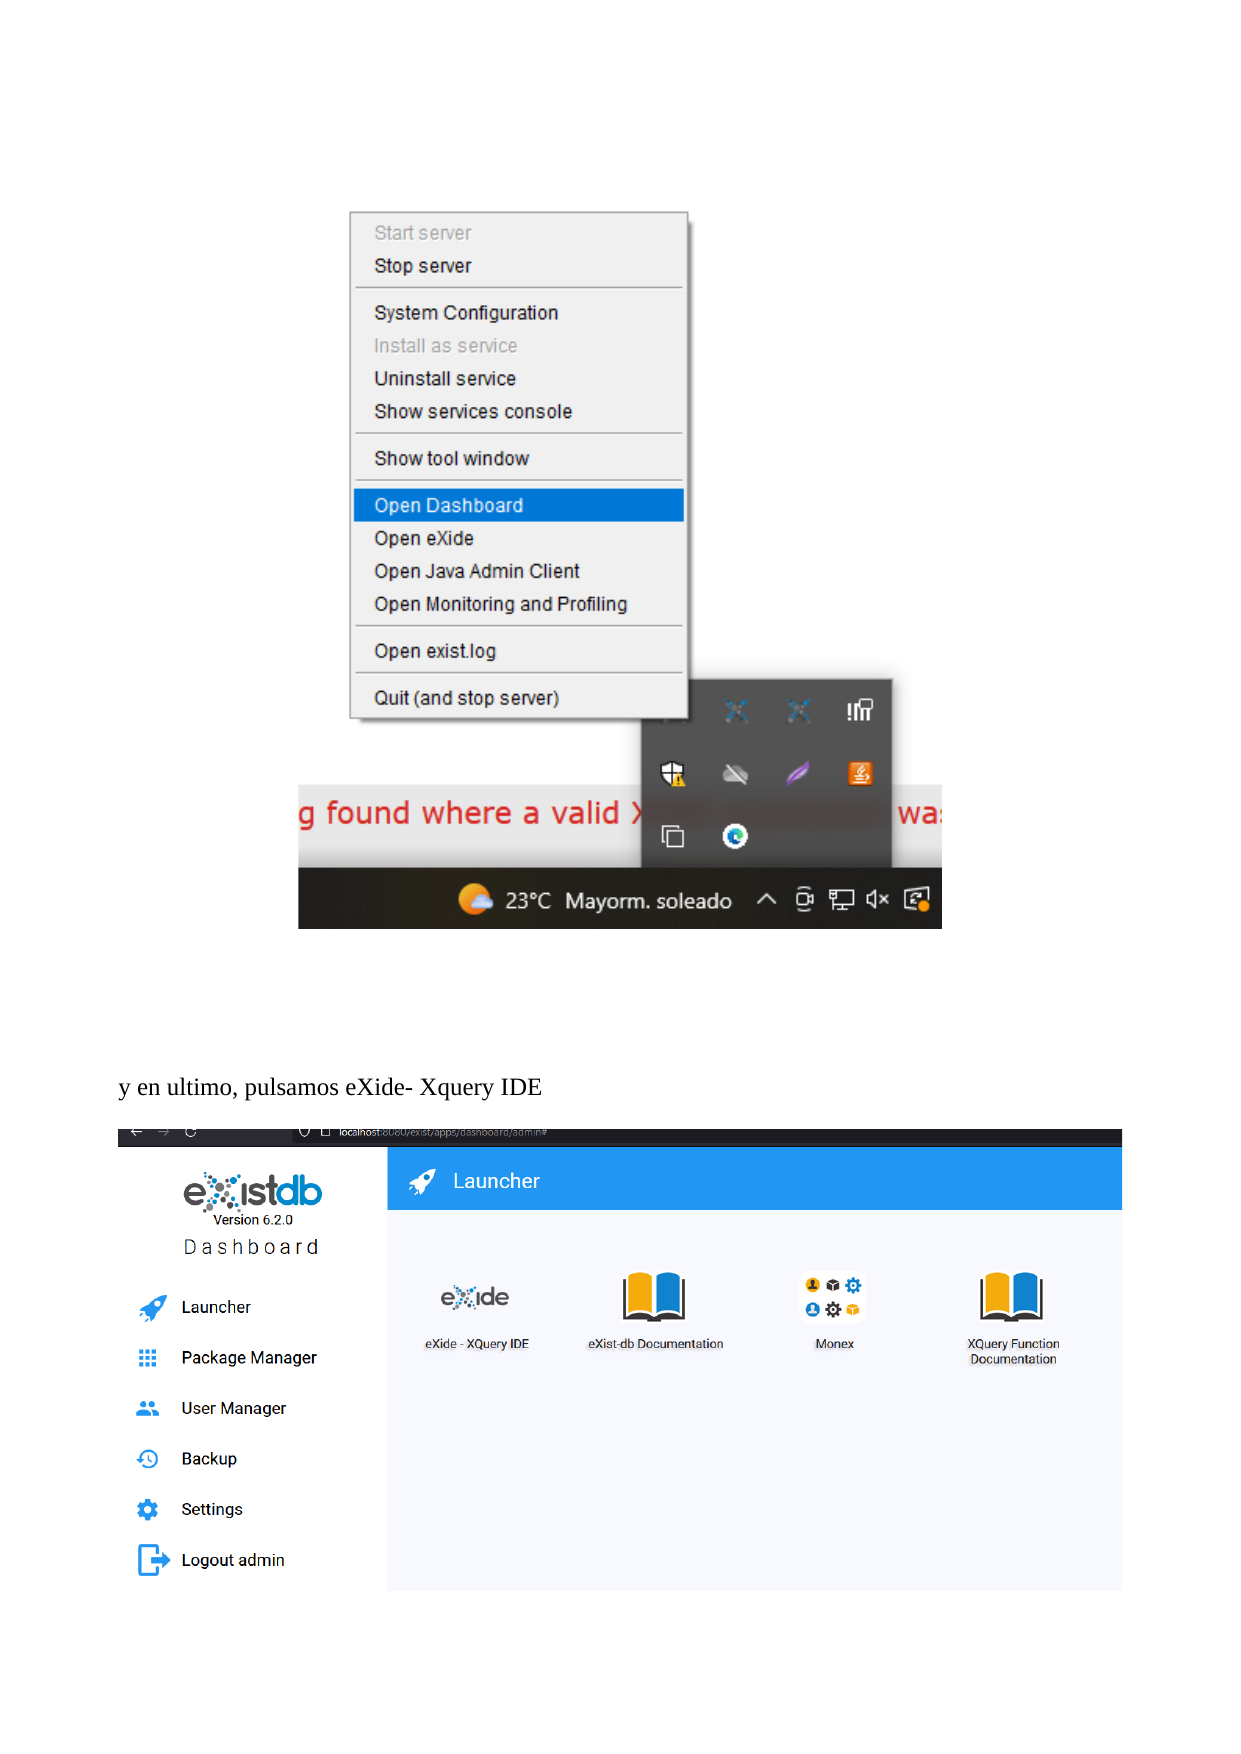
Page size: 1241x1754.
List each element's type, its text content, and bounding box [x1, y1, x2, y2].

picture [118, 1129, 1123, 1591]
picture [298, 146, 942, 929]
text y en ultimo, pulsamos eXide- Xquery IDE [118, 1072, 1122, 1101]
